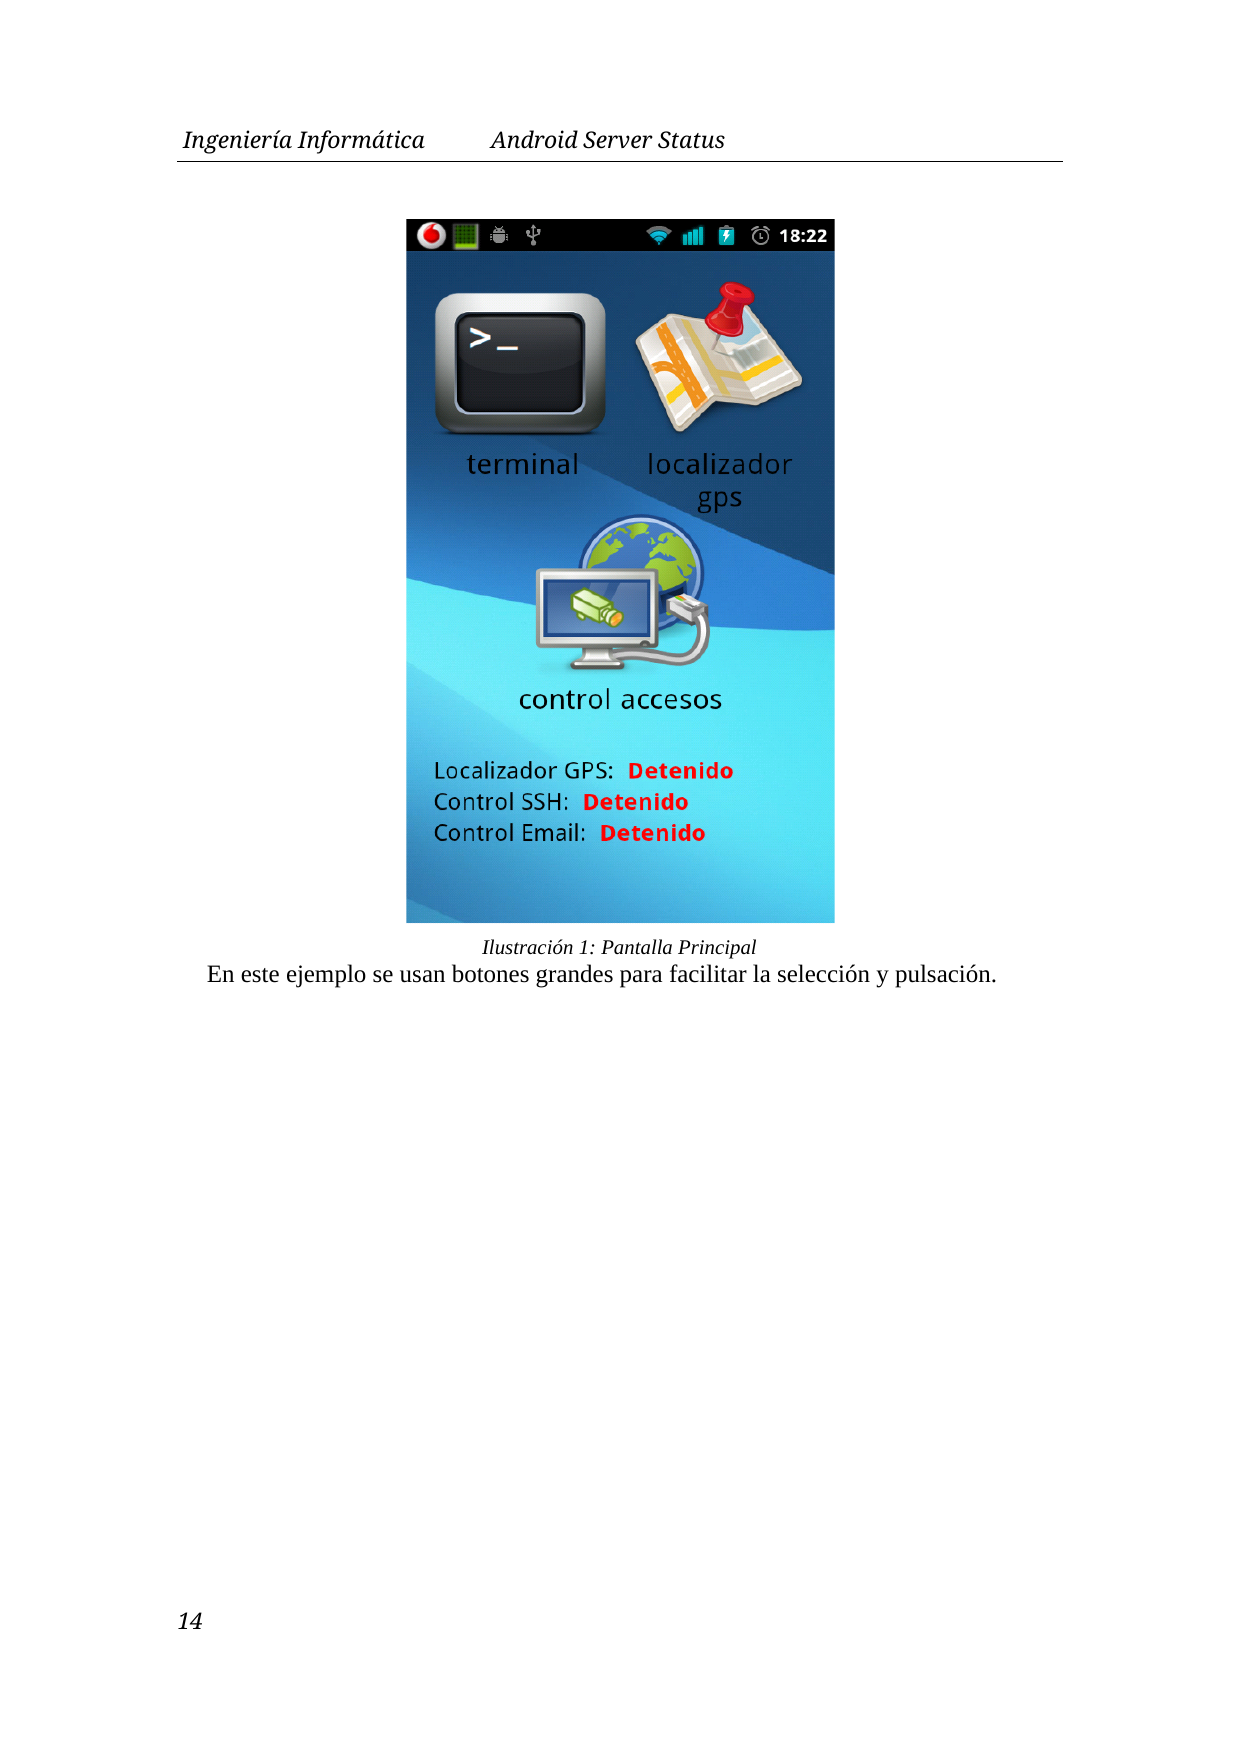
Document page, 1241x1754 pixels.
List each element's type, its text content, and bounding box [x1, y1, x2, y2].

text En este ejemplo se usan botones grandes para facilitar la selección y pulsación. [177, 219, 1063, 988]
text Ilustración 1: Pantalla Principal [406, 936, 834, 959]
picture [406, 219, 835, 936]
